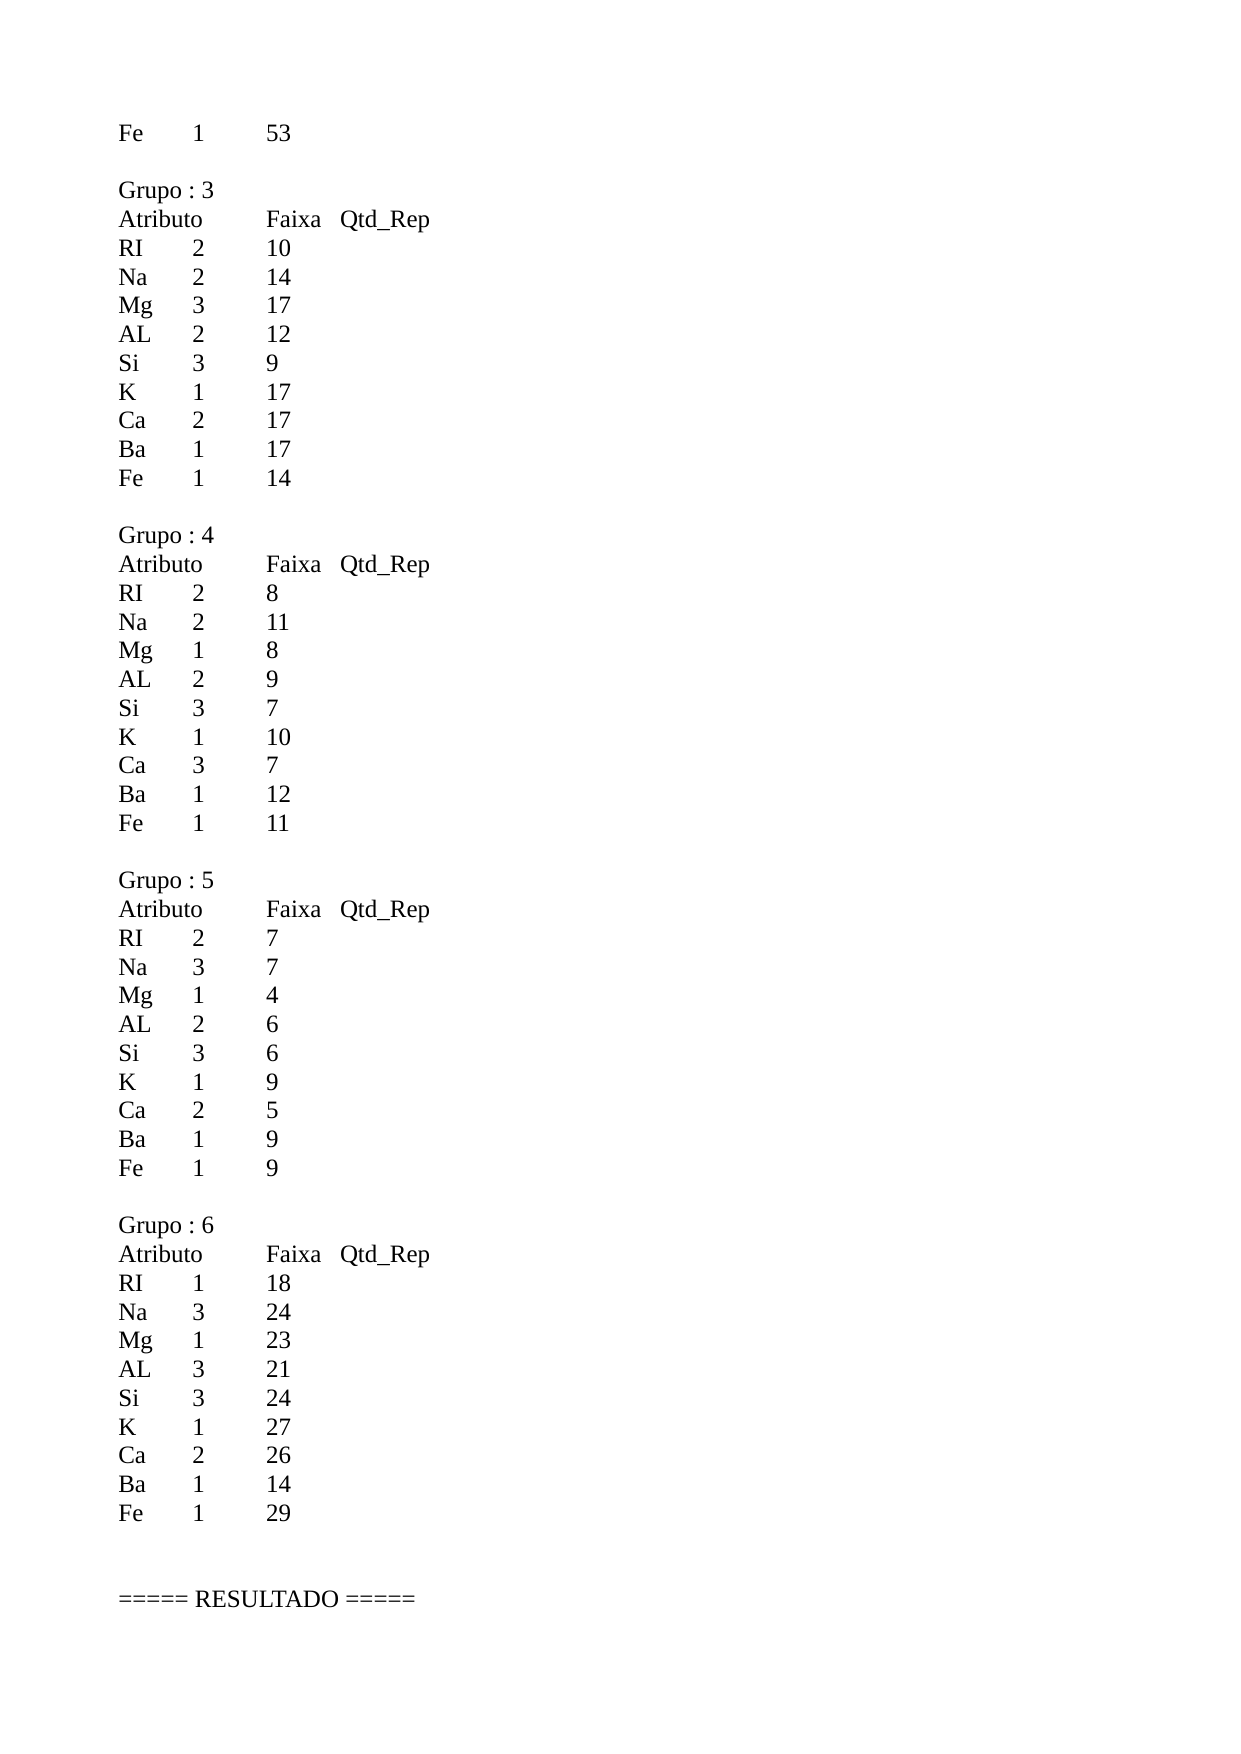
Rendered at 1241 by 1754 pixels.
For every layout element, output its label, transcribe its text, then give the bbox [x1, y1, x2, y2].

text Atributo Faixa Qtd_Rep [118, 1239, 1122, 1268]
text Si 3 6 [118, 1038, 1122, 1067]
text Grupo : 6 [118, 1211, 1122, 1239]
text Ba 1 9 [118, 1124, 1122, 1153]
text AL 3 21 [118, 1354, 1122, 1383]
text Si 3 24 [118, 1383, 1122, 1412]
text RI 2 8 [118, 578, 1122, 607]
text Atributo Faixa Qtd_Rep [118, 204, 1122, 233]
text Fe 1 11 [118, 808, 1122, 837]
text AL 2 6 [118, 1009, 1122, 1038]
text Na 2 14 [118, 262, 1122, 291]
text K 1 27 [118, 1412, 1122, 1441]
text Ba 1 14 [118, 1469, 1122, 1498]
text Mg 3 17 [118, 291, 1122, 319]
text Atributo Faixa Qtd_Rep [118, 894, 1122, 923]
text K 1 17 [118, 377, 1122, 406]
text Na 3 24 [118, 1297, 1122, 1326]
text ===== RESULTADO ===== [118, 1584, 1122, 1613]
text Mg 1 4 [118, 981, 1122, 1009]
text K 1 10 [118, 722, 1122, 751]
text Atributo Faixa Qtd_Rep [118, 549, 1122, 578]
text Si 3 7 [118, 693, 1122, 722]
text RI 2 10 [118, 233, 1122, 262]
text Ca 3 7 [118, 751, 1122, 779]
text Grupo : 3 [118, 176, 1122, 204]
text Fe 1 9 [118, 1153, 1122, 1182]
text AL 2 12 [118, 319, 1122, 348]
text Grupo : 5 [118, 866, 1122, 894]
text Mg 1 8 [118, 636, 1122, 664]
text Grupo : 4 [118, 521, 1122, 549]
text Fe 1 14 [118, 463, 1122, 492]
text Ca 2 26 [118, 1441, 1122, 1469]
text Na 3 7 [118, 952, 1122, 981]
text Si 3 9 [118, 348, 1122, 377]
text K 1 9 [118, 1067, 1122, 1096]
text RI 1 18 [118, 1268, 1122, 1297]
text Ca 2 17 [118, 406, 1122, 434]
text Ba 1 17 [118, 434, 1122, 463]
text RI 2 7 [118, 923, 1122, 952]
text Ca 2 5 [118, 1096, 1122, 1124]
text Fe 1 29 [118, 1498, 1122, 1527]
text Ba 1 12 [118, 779, 1122, 808]
text AL 2 9 [118, 664, 1122, 693]
text Mg 1 23 [118, 1326, 1122, 1354]
text Fe 1 53 [118, 118, 1122, 147]
text Na 2 11 [118, 607, 1122, 636]
